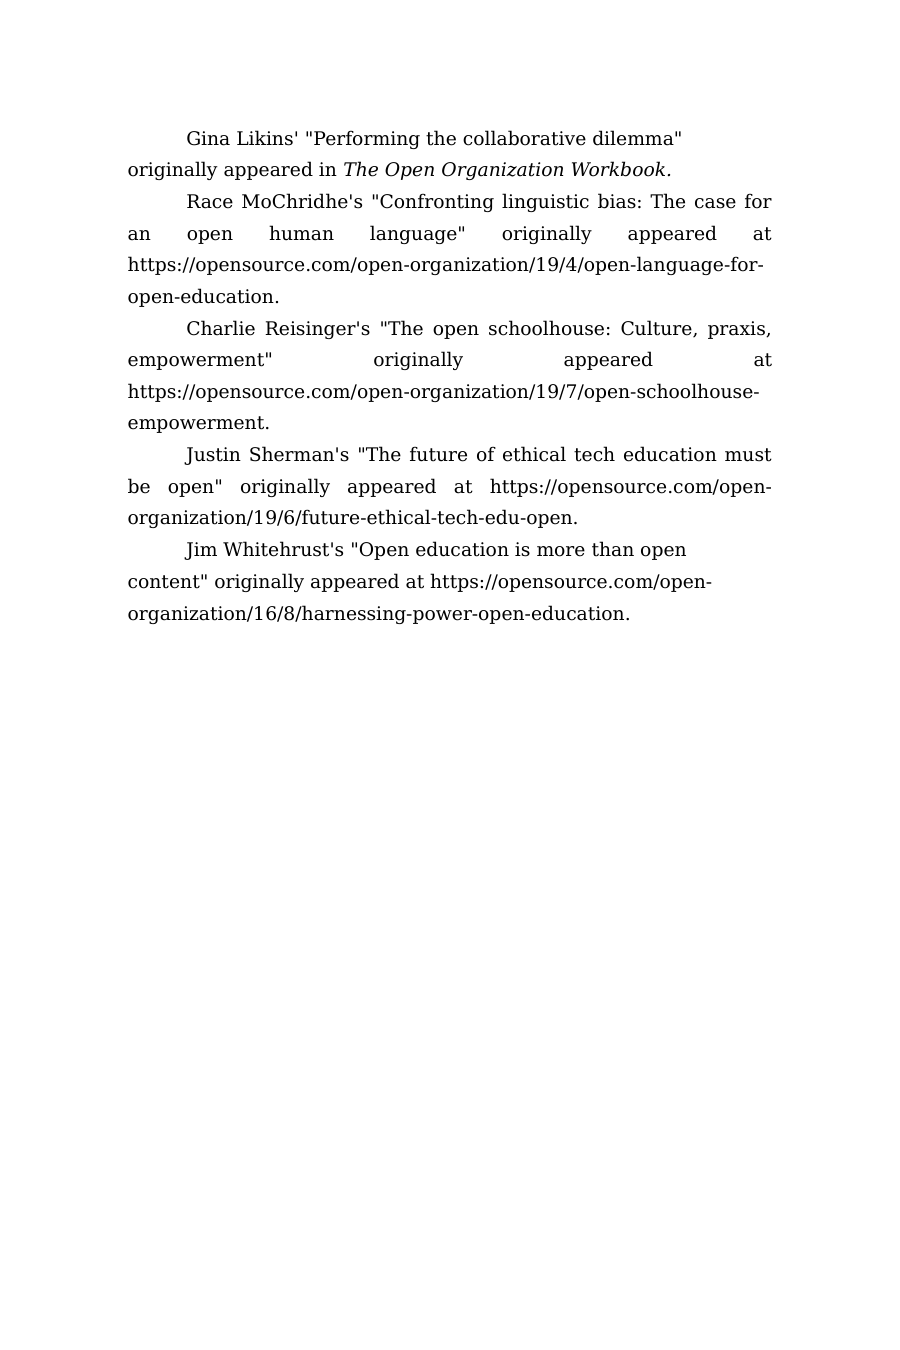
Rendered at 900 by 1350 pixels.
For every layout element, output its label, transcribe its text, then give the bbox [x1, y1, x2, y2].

text Justin Sherman's "The future of ethical tech education must be open" originally appeared at https://opensource.com/open-organization/19/6/future-ethical-tech-edu-open. [127, 444, 772, 529]
text Jim Whitehrust's "Open education is more than open content" originally appeared at https://opensource.com/open-organization/16/8/harnessing-power-open-education. [127, 539, 772, 624]
text Race MoChridhe's "Confronting linguistic bias: The case for an open human language" originally appeared at https://opensource.com/open-organization/19/4/open-language-for-open-education. [127, 191, 772, 308]
text Charlie Reisinger's "The open schoolhouse: Culture, praxis, empowerment" originally appeared at https://opensource.com/open-organization/19/7/open-schoolhouse-empowerment. [127, 317, 772, 434]
text Gina Likins' "Performing the collaborative dilemma" originally appeared in The Open Organization Workbook. [127, 127, 772, 181]
